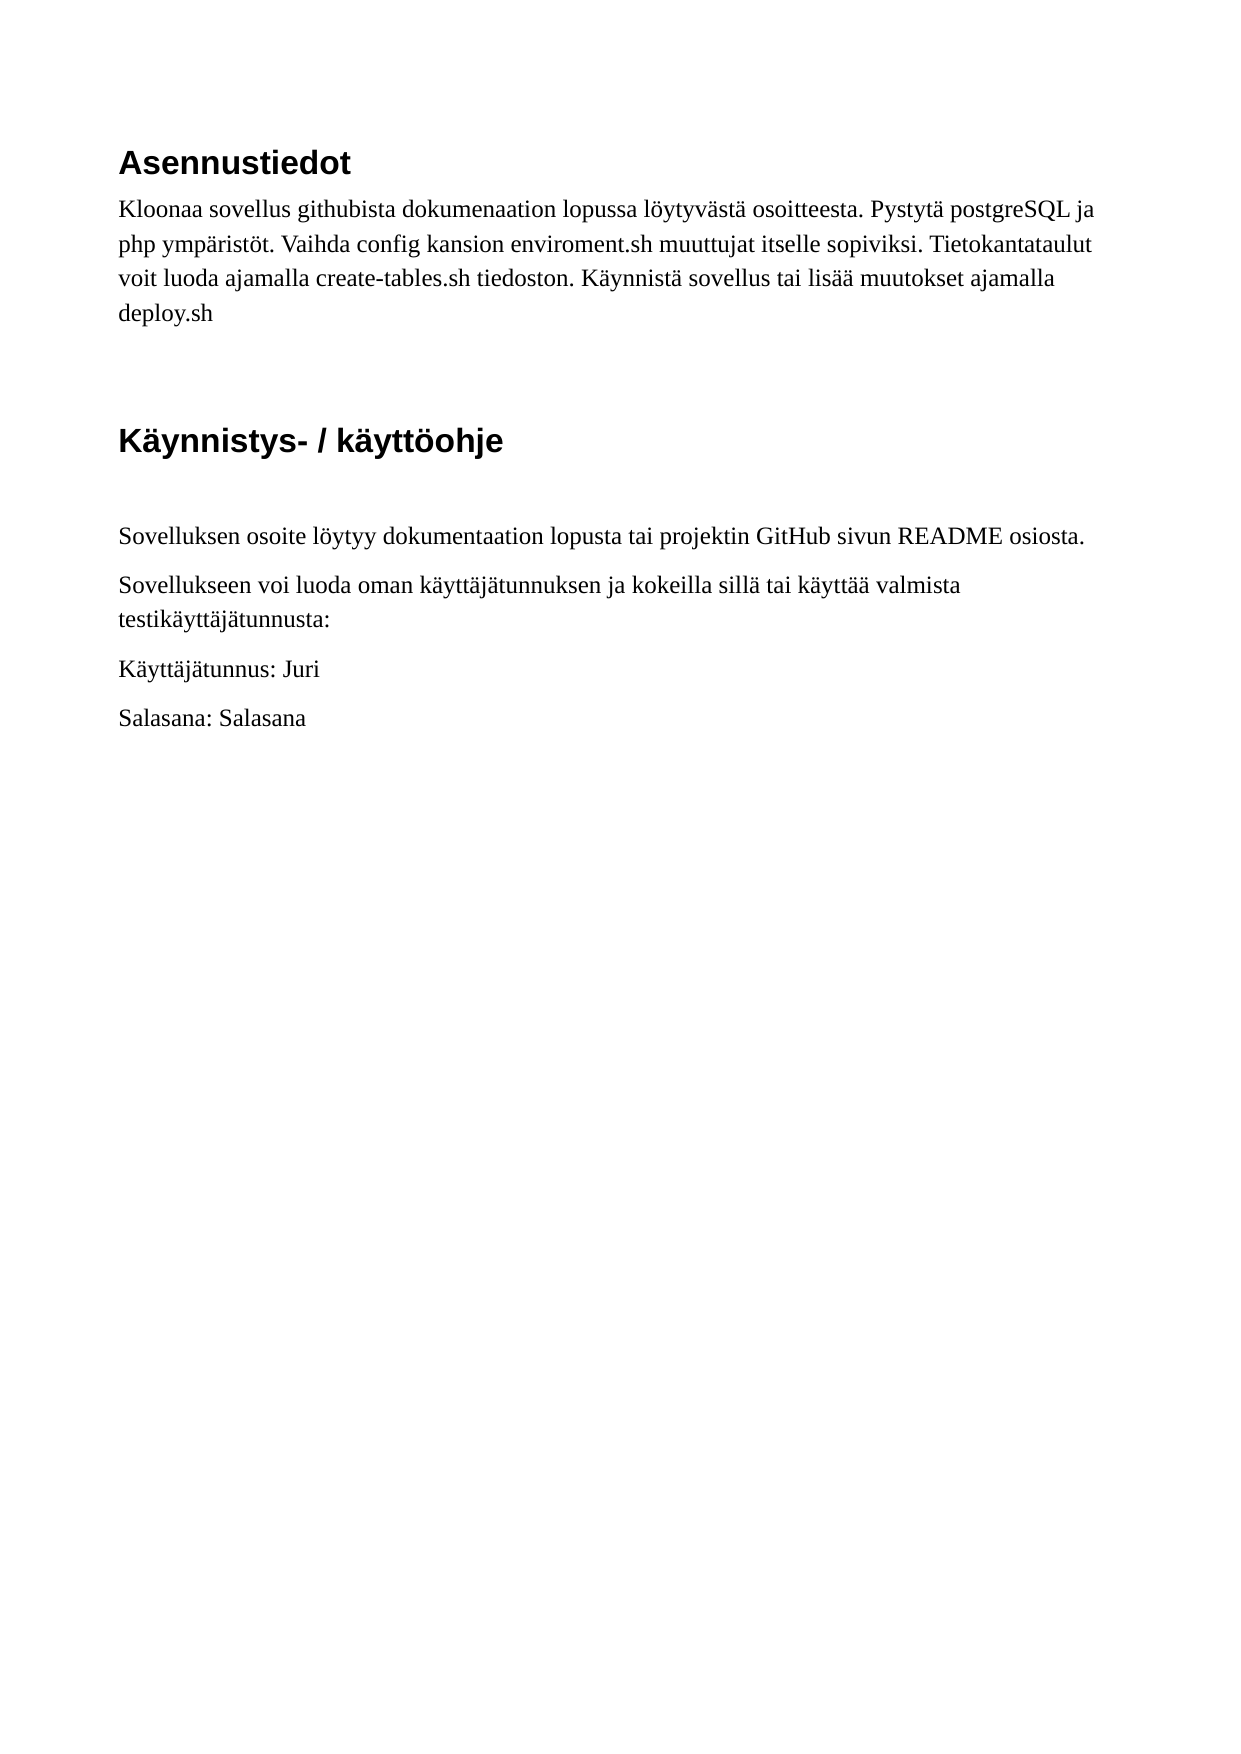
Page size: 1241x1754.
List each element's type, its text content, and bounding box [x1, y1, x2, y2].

text Käyttäjätunnus: Juri [118, 654, 1122, 682]
text Salasana: Salasana [118, 703, 1122, 731]
text Sovelluksen osoite löytyy dokumentaation lopusta tai projektin GitHub sivun README osiosta. [118, 521, 1122, 550]
text Sovellukseen voi luoda oman käyttäjätunnuksen ja kokeilla sillä tai käyttää valmista testikäyttäjätunnusta: [118, 570, 1122, 633]
text Kloonaa sovellus githubista dokumenaation lopussa löytyvästä osoitteesta. Pystytä postgreSQL ja php ympäristöt. Vaihda config kansion enviroment.sh muuttujat itselle sopiviksi. Tietokantataulut voit luoda ajamalla create-tables.sh tiedoston. Käynnistä sovellus tai lisää muutokset ajamalla deploy.sh [118, 194, 1122, 326]
subtitle Käynnistys- / käyttöohje [118, 421, 1122, 459]
subtitle Asennustiedot [118, 143, 1122, 182]
